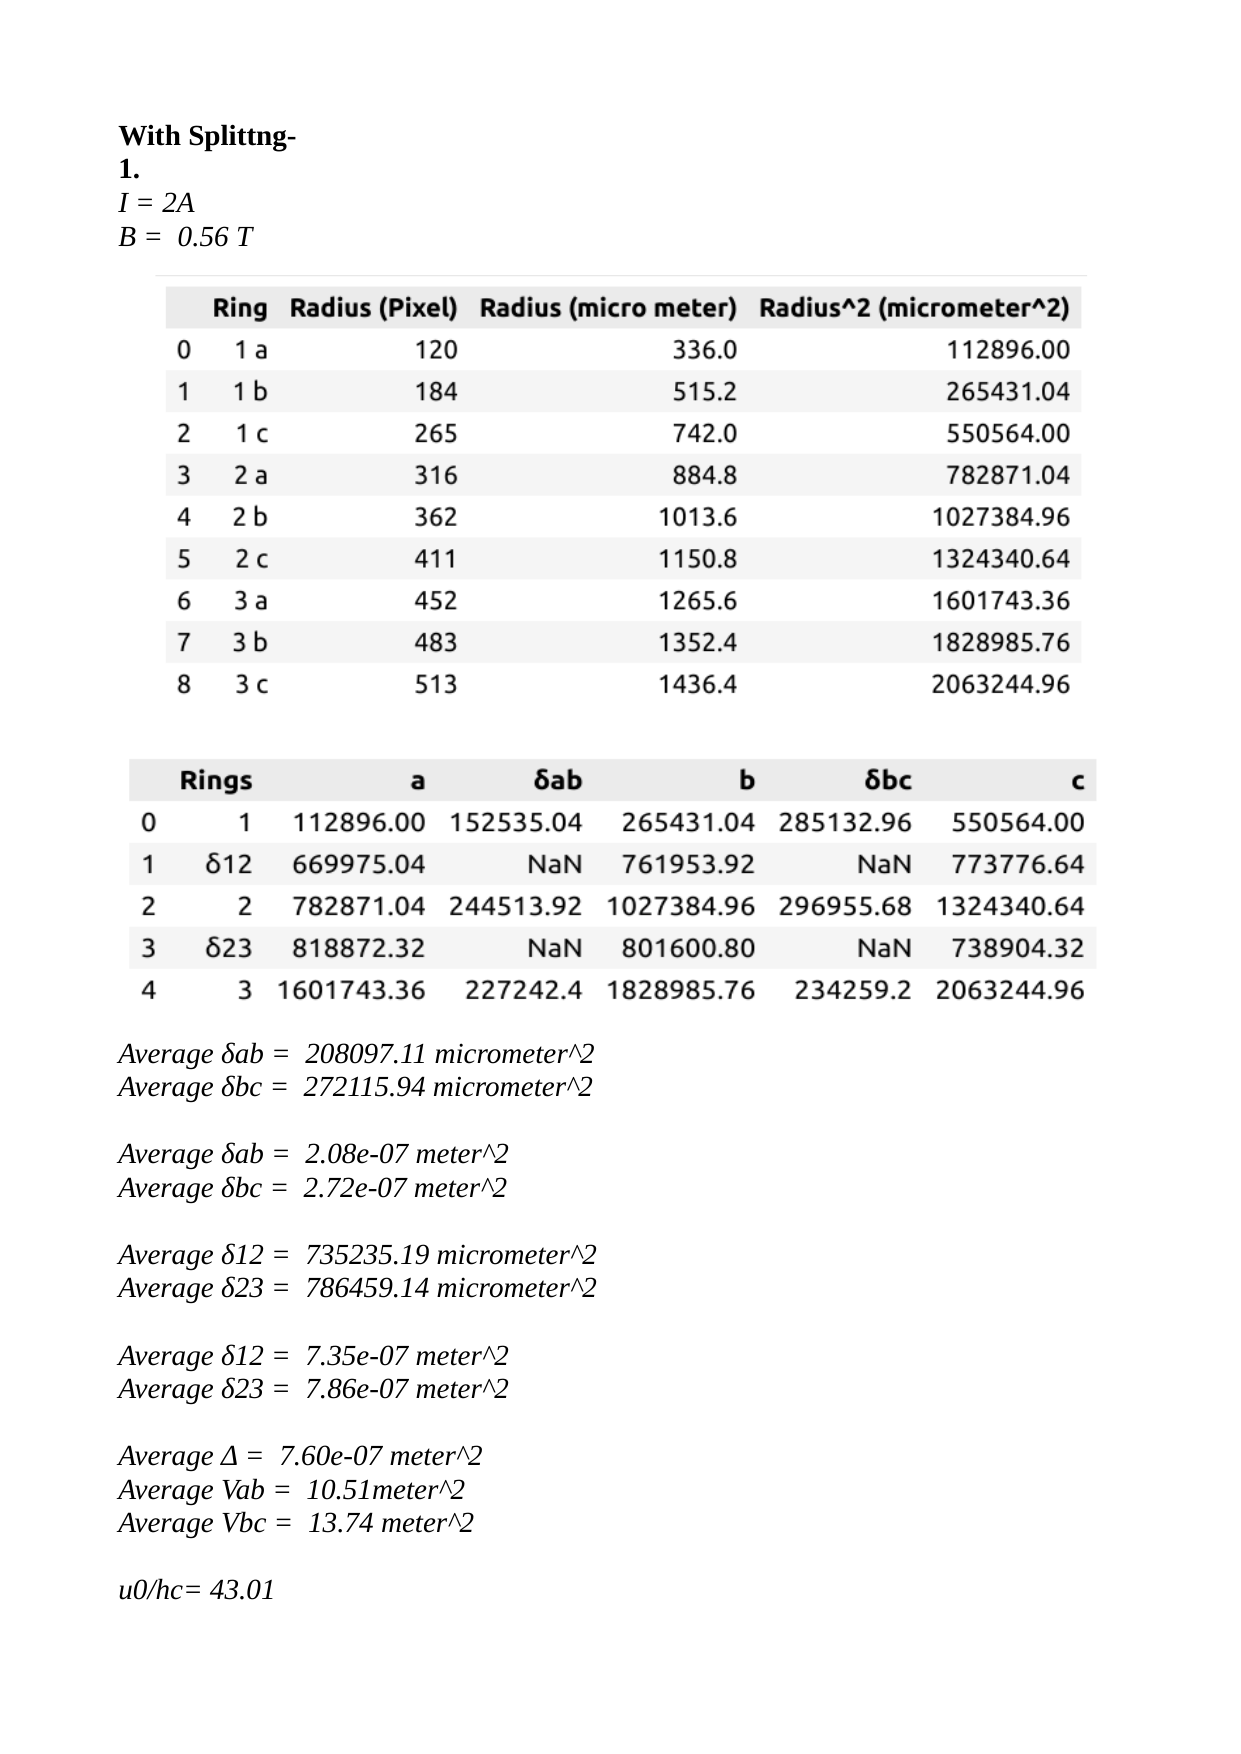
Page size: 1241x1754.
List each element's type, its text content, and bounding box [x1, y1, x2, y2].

text Average δ12 = 7.35e-07 meter^2 [118, 1338, 1122, 1371]
picture [153, 275, 1088, 714]
text Average δab = 2.08e-07 meter^2 [118, 1136, 1122, 1170]
text Average Vab = 10.51meter^2 [118, 1472, 1122, 1505]
text I = 2A [118, 185, 1122, 219]
text B = 0.56 T [118, 219, 1122, 252]
text Average Vbc = 13.74 meter^2 [118, 1505, 1122, 1539]
text Average δ12 = 735235.19 micrometer^2 [118, 1237, 1122, 1271]
text u0/hc= 43.01 [118, 1572, 1122, 1606]
text With Splittng- [118, 118, 1122, 152]
text Average δ23 = 7.86e-07 meter^2 [118, 1371, 1122, 1405]
text Average δ23 = 786459.14 micrometer^2 [118, 1271, 1122, 1304]
text Average δbc = 272115.94 micrometer^2 [118, 1069, 1122, 1103]
text 1. [118, 152, 1122, 185]
text Average δbc = 2.72e-07 meter^2 [118, 1170, 1122, 1203]
picture [128, 754, 1098, 1003]
text Average δab = 208097.11 micrometer^2 [118, 1036, 1122, 1069]
text Average Δ = 7.60e-07 meter^2 [118, 1438, 1122, 1472]
